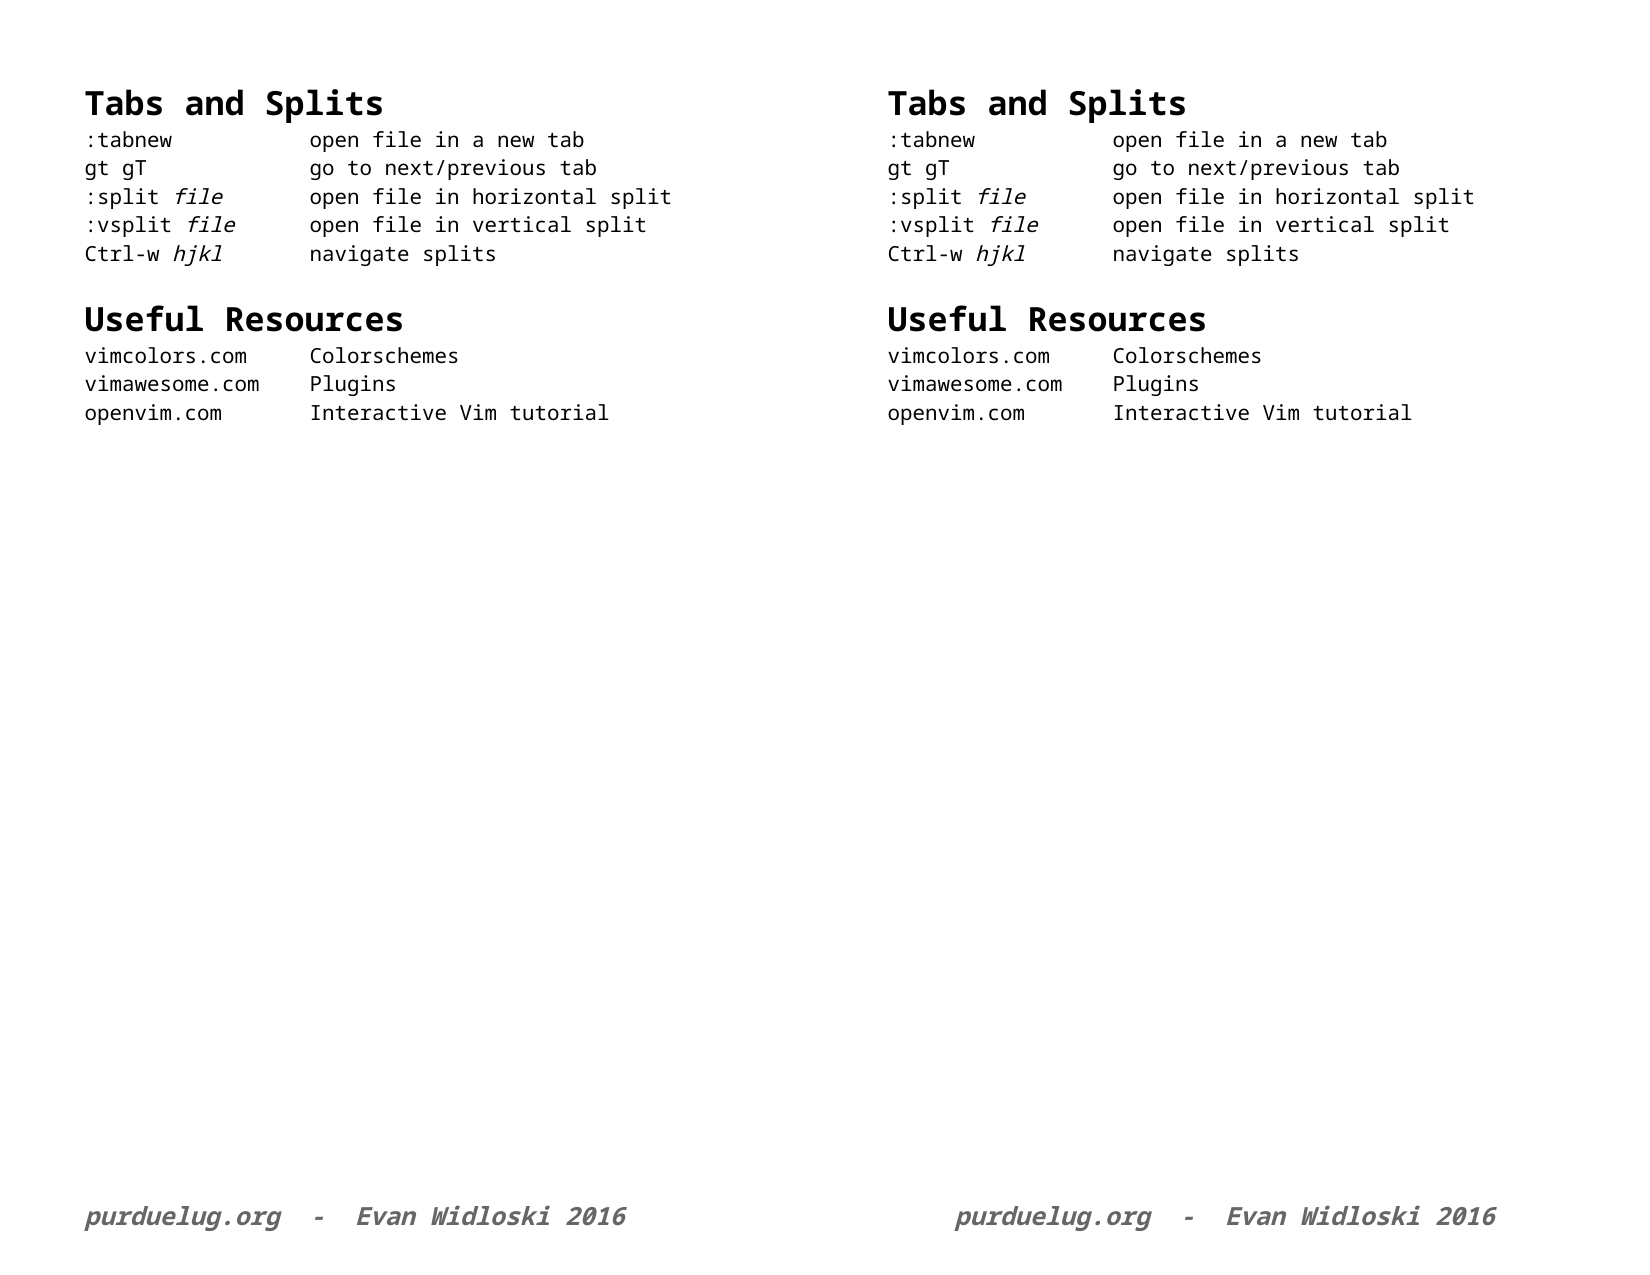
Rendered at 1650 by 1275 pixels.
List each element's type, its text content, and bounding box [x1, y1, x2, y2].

text vimcolors.com Colorschemes [887, 341, 1584, 369]
text Useful Resources [887, 296, 1584, 341]
text vimcolors.com Colorschemes [84, 341, 778, 369]
text :vsplit file open file in vertical split [84, 210, 778, 239]
text gt gT go to next/previous tab [84, 153, 778, 182]
text :vsplit file open file in vertical split [887, 210, 1584, 239]
text :split file open file in horizontal split [84, 182, 778, 210]
text vimawesome.com Plugins [887, 369, 1584, 398]
text :tabnew open file in a new tab [84, 125, 778, 153]
text :split file open file in horizontal split [887, 182, 1584, 210]
text Tabs and Splits [887, 80, 1584, 125]
text openvim.com Interactive Vim tutorial [84, 398, 778, 426]
text Ctrl-w hjkl navigate splits [887, 239, 1584, 267]
text Tabs and Splits [84, 80, 778, 125]
text :tabnew open file in a new tab [887, 125, 1584, 153]
text vimawesome.com Plugins [84, 369, 778, 398]
text gt gT go to next/previous tab [887, 153, 1584, 182]
text Useful Resources [84, 296, 778, 341]
text Ctrl-w hjkl navigate splits [84, 239, 778, 267]
text openvim.com Interactive Vim tutorial [887, 398, 1584, 426]
